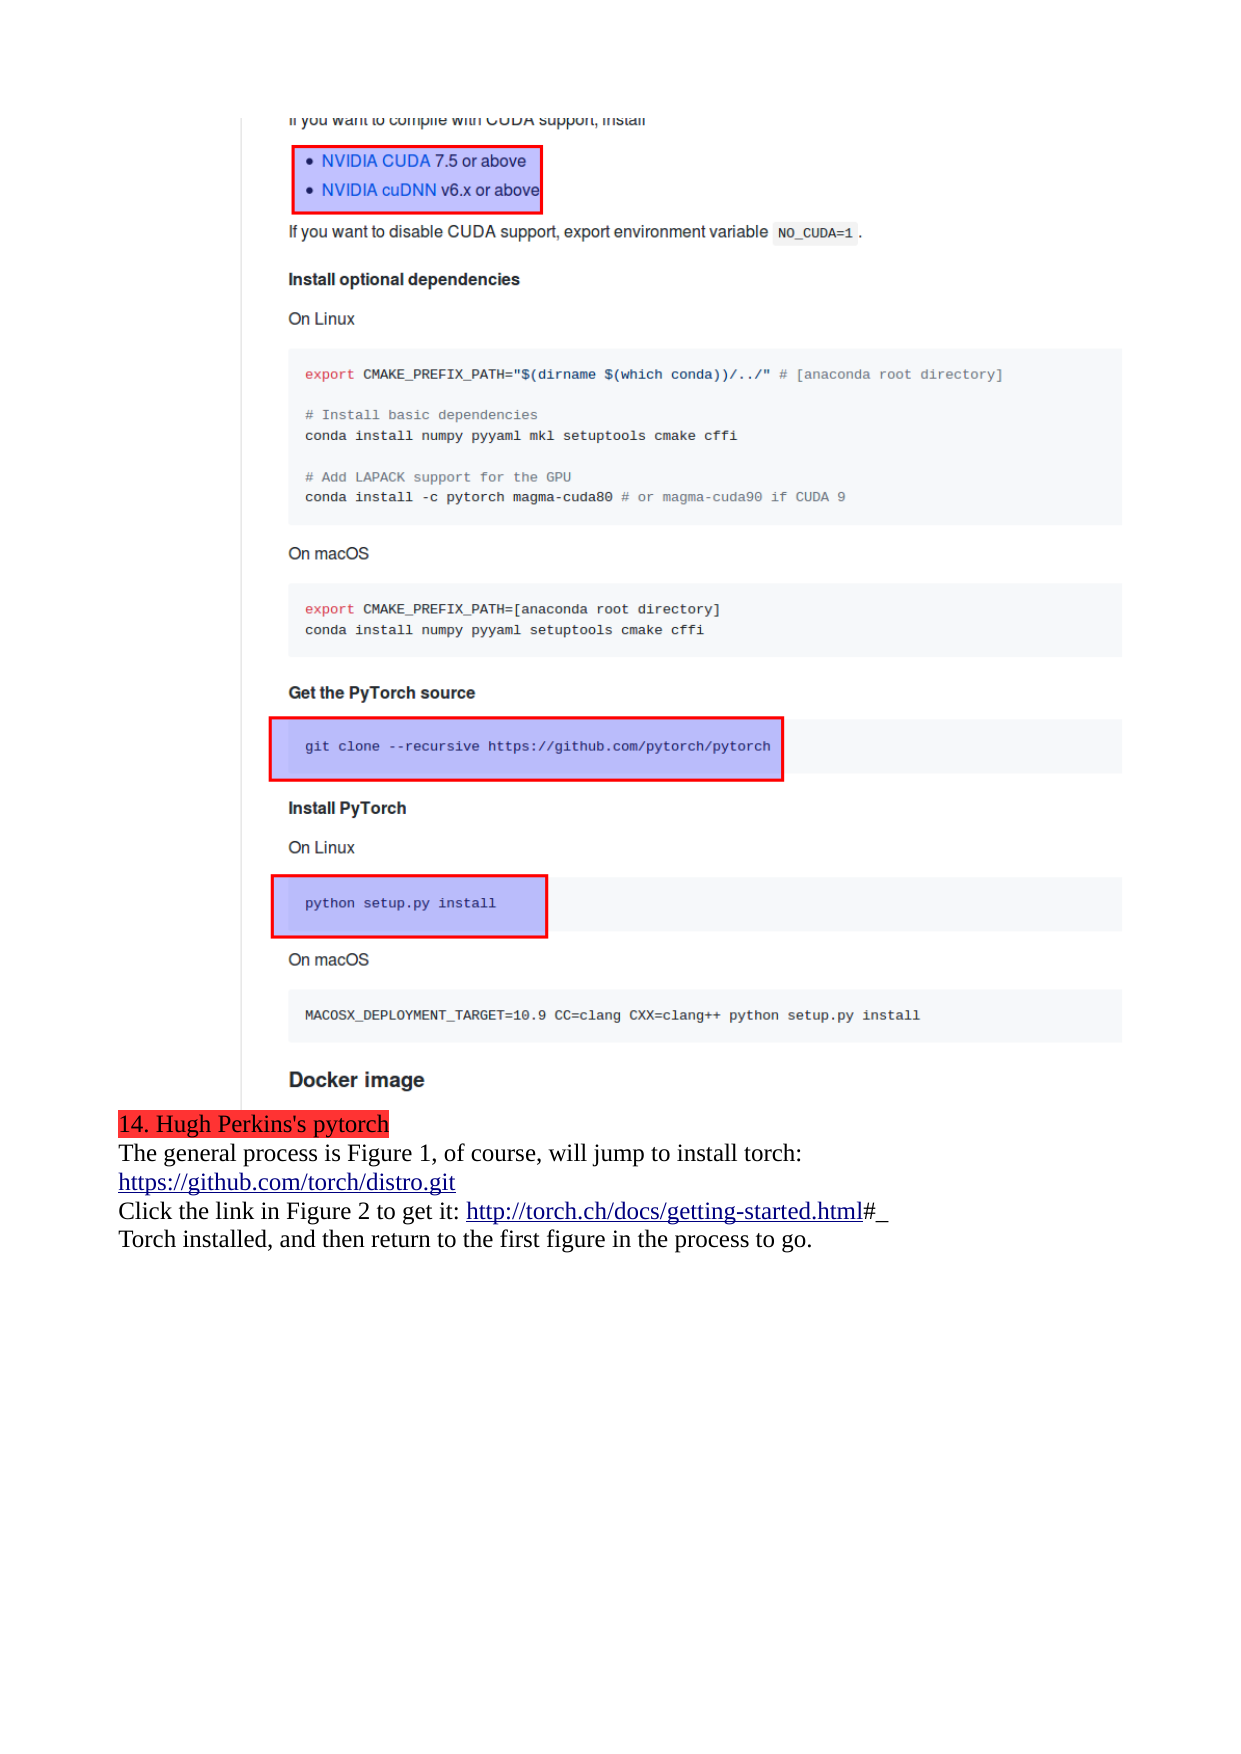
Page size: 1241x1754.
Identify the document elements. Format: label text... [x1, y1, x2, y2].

text Torch installed, and then return to the first figure in the process to go. [118, 1224, 1122, 1253]
text 14. Hugh Perkins's pytorch The general process is Figure 1, of course, will jump to install torch: https://github.com/torch/distro.git [118, 1110, 1122, 1196]
text Click the link in Figure 2 to get it: http://torch.ch/docs/getting-started.html#_ [118, 1196, 1122, 1224]
picture [118, 118, 1123, 1110]
